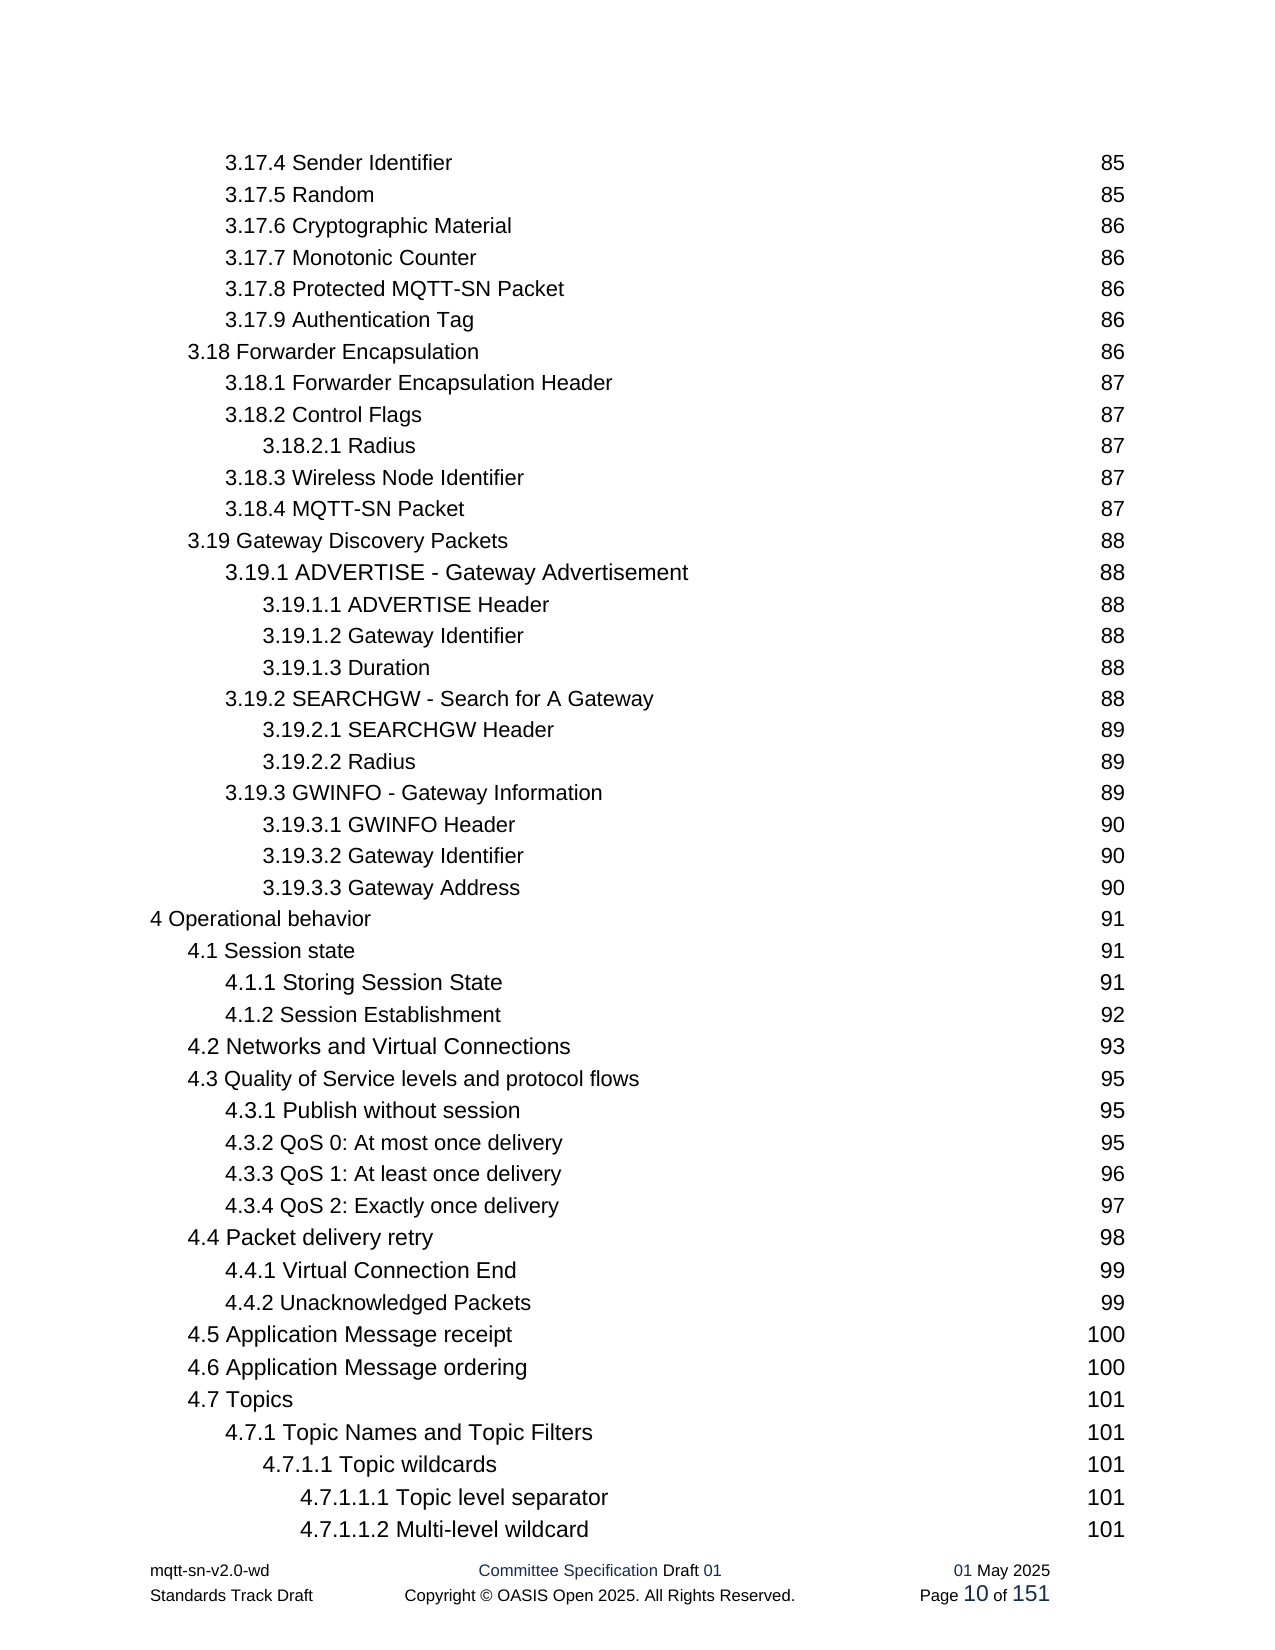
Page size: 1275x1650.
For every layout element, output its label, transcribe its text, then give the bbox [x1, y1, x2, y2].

text 3.18.2.1 Radius 87 [262, 433, 1125, 458]
text 3.19.3.2 Gateway Identifier 90 [262, 843, 1125, 868]
text 4.3.3 QoS 1: At least once delivery 96 [225, 1161, 1125, 1186]
text 3.19.1.1 ADVERTISE Header 88 [262, 592, 1125, 617]
text 4.6 Application Message ordering 100 [187, 1353, 1125, 1380]
text 4.1.1 Storing Session State 91 [225, 969, 1125, 995]
text 3.17.5 Random 85 [225, 181, 1125, 207]
text 4.7.1.1.2 Multi-level wildcard 101 [300, 1516, 1125, 1543]
text 3.19.3.3 Gateway Address 90 [262, 875, 1125, 900]
text 4.3.4 QoS 2: Exactly once delivery 97 [225, 1193, 1125, 1218]
text 3.17.7 Monotonic Counter 86 [225, 244, 1125, 269]
text 3.19.1.2 Gateway Identifier 88 [262, 623, 1125, 648]
text 3.18.1 Forwarder Encapsulation Header 87 [225, 370, 1125, 395]
text 4.2 Networks and Virtual Connections 93 [187, 1033, 1125, 1059]
text 4.4 Packet delivery retry 98 [187, 1224, 1125, 1251]
text 3.19.1.3 Duration 88 [262, 654, 1125, 680]
text 3.19 Gateway Discovery Packets 88 [187, 527, 1125, 553]
text 4.3 Quality of Service levels and protocol flows 95 [187, 1066, 1125, 1091]
text 3.17.9 Authentication Tag 86 [225, 307, 1125, 332]
text 4.7.1.1 Topic wildcards 101 [262, 1451, 1125, 1478]
text 4.3.1 Publish without session 95 [225, 1097, 1125, 1123]
text 3.19.2 SEARCHGW - Search for A Gateway 88 [225, 686, 1125, 711]
text 4.7.1.1.1 Topic level separator 101 [300, 1484, 1125, 1510]
text 3.17.4 Sender Identifier 85 [225, 150, 1125, 175]
text 3.19.1 ADVERTISE - Gateway Advertisement 88 [225, 559, 1125, 585]
text 3.18.3 Wireless Node Identifier 87 [225, 464, 1125, 490]
text 3.19.2.1 SEARCHGW Header 89 [262, 717, 1125, 743]
text 4 Operational behavior 91 [150, 906, 1125, 931]
text 3.18 Forwarder Encapsulation 86 [187, 339, 1125, 364]
text 4.1 Session state 91 [187, 938, 1125, 963]
text 3.19.3 GWINFO - Gateway Information 89 [225, 780, 1125, 806]
text 4.3.2 QoS 0: At most once delivery 95 [225, 1130, 1125, 1155]
text 4.7 Topics 101 [187, 1386, 1125, 1412]
text 3.18.2 Control Flags 87 [225, 402, 1125, 427]
text 3.19.3.1 GWINFO Header 90 [262, 812, 1125, 837]
text 3.17.8 Protected MQTT-SN Packet 86 [225, 276, 1125, 301]
text 4.7.1 Topic Names and Topic Filters 101 [225, 1419, 1125, 1445]
text 4.4.2 Unacknowledged Packets 99 [225, 1289, 1125, 1314]
text 4.1.2 Session Establishment 92 [225, 1002, 1125, 1027]
text 4.5 Application Message receipt 100 [187, 1321, 1125, 1347]
text 3.18.4 MQTT-SN Packet 87 [225, 496, 1125, 521]
text 4.4.1 Virtual Connection End 99 [225, 1257, 1125, 1283]
text 3.19.2.2 Radius 89 [262, 749, 1125, 774]
text 3.17.6 Cryptographic Material 86 [225, 213, 1125, 238]
